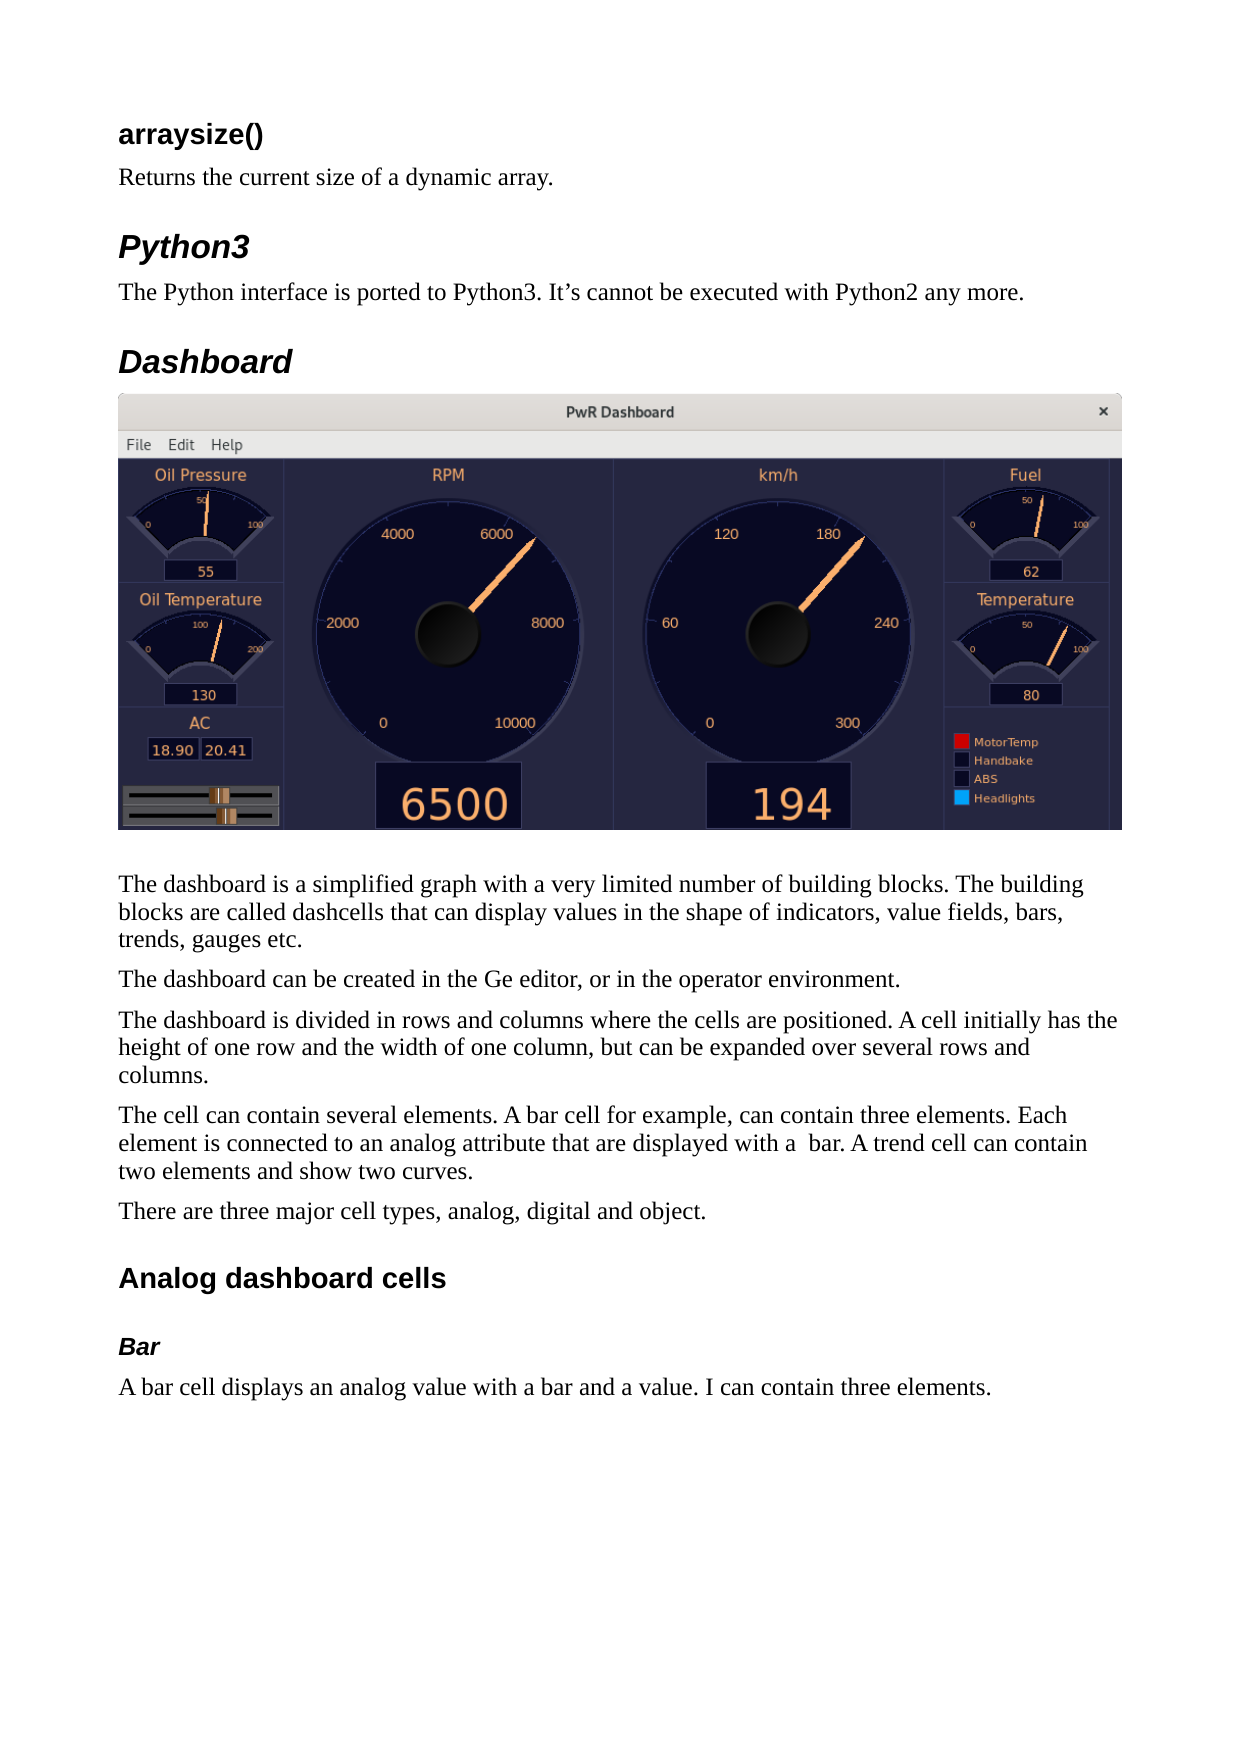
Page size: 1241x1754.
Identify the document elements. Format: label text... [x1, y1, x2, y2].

subtitle Dashboard [118, 343, 1122, 381]
text The Python interface is ported to Python3. It’s cannot be executed with Python2 any more. [118, 278, 1122, 306]
text There are three major cell types, analog, digital and object. [118, 1197, 1122, 1225]
subtitle Python3 [118, 228, 1122, 266]
text A bar cell displays an analog value with a bar and a value. I can contain three elements. [118, 1373, 1122, 1400]
text The dashboard is a simplified graph with a very limited number of building blocks. The building blocks are called dashcells that can display values in the shape of indicators, value fields, bars, trends, gauges etc. [118, 870, 1122, 953]
text The cell can contain several elements. A bar cell for example, can contain three elements. Each element is connected to an analog attribute that are displayed with a bar. A trend cell can contain two elements and show two curves. [118, 1101, 1122, 1184]
text Returns the current size of a dynamic array. [118, 163, 1122, 191]
picture [118, 393, 1122, 830]
subtitle arraysize() [118, 118, 1122, 151]
text The dashboard is divided in rows and columns where the cells are positioned. A cell initially has the height of one row and the width of one column, but can be expanded over several rows and columns. [118, 1006, 1122, 1089]
subtitle Bar [118, 1332, 1122, 1360]
text The dashboard can be created in the Ge editor, or in the operator environment. [118, 966, 1122, 993]
subtitle Analog dashboard cells [118, 1262, 1122, 1295]
